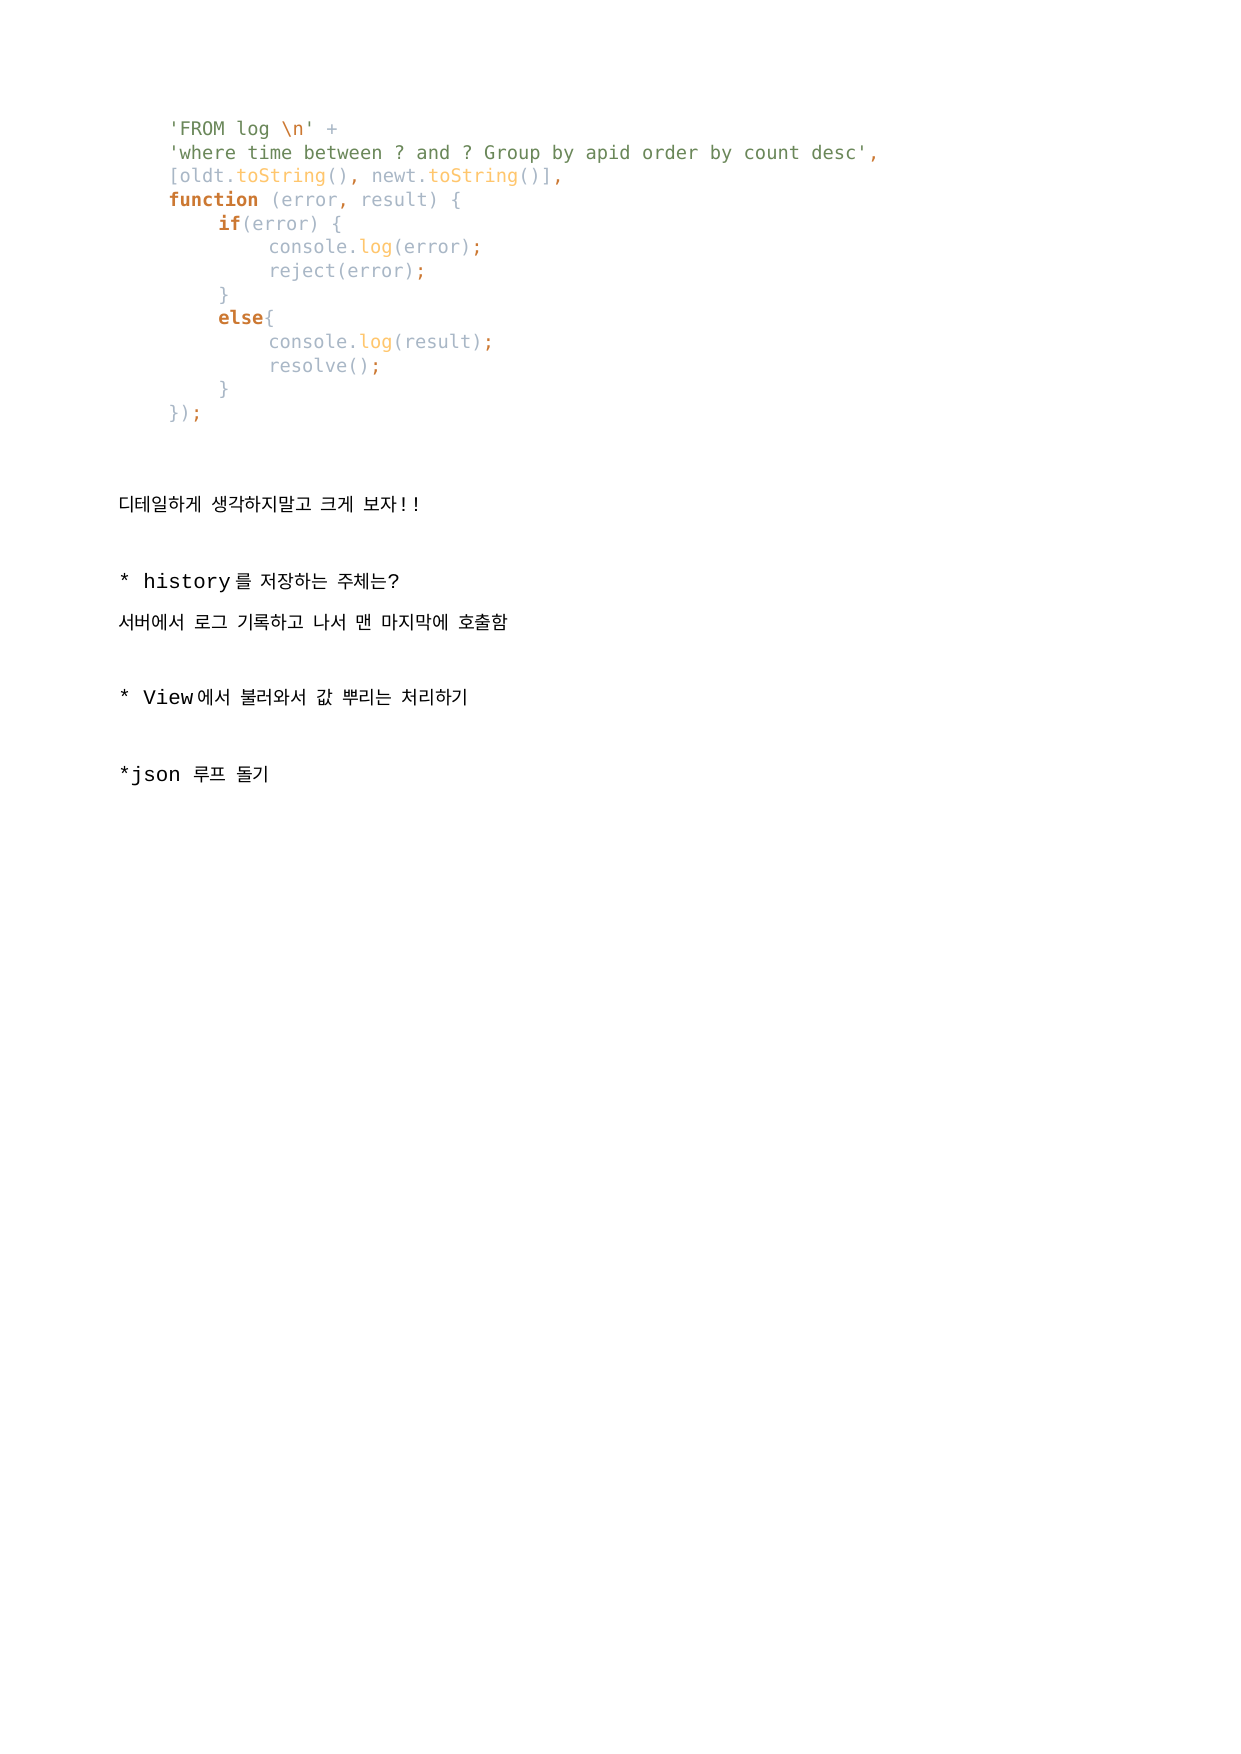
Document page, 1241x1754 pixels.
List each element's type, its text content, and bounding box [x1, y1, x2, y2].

text reject(error); [118, 260, 1122, 284]
text *json 루프 돌기 [118, 760, 1122, 787]
text } [118, 284, 1122, 307]
text 'where time between ? and ? Group by apid order by count desc', [118, 142, 1122, 165]
text }); [118, 402, 1122, 426]
text [oldt.toString(), newt.toString()], [118, 165, 1122, 189]
text function (error, result) { [118, 189, 1122, 213]
text 'FROM log \n' + [118, 118, 1122, 142]
text * View에서 불러와서 값 뿌리는 처리하기 [118, 683, 1122, 711]
text 디테일하게 생각하지말고 크게 보자!! [118, 491, 1122, 518]
text resolve(); [118, 354, 1122, 378]
text * history를 저장하는 주체는? [118, 567, 1122, 595]
text console.log(error); [118, 236, 1122, 260]
text } [118, 378, 1122, 402]
text 서버에서 로그 기록하고 나서 맨 마지막에 호출함 [118, 608, 1122, 635]
text console.log(result); [118, 331, 1122, 354]
text if(error) { [118, 213, 1122, 236]
text else{ [118, 307, 1122, 331]
